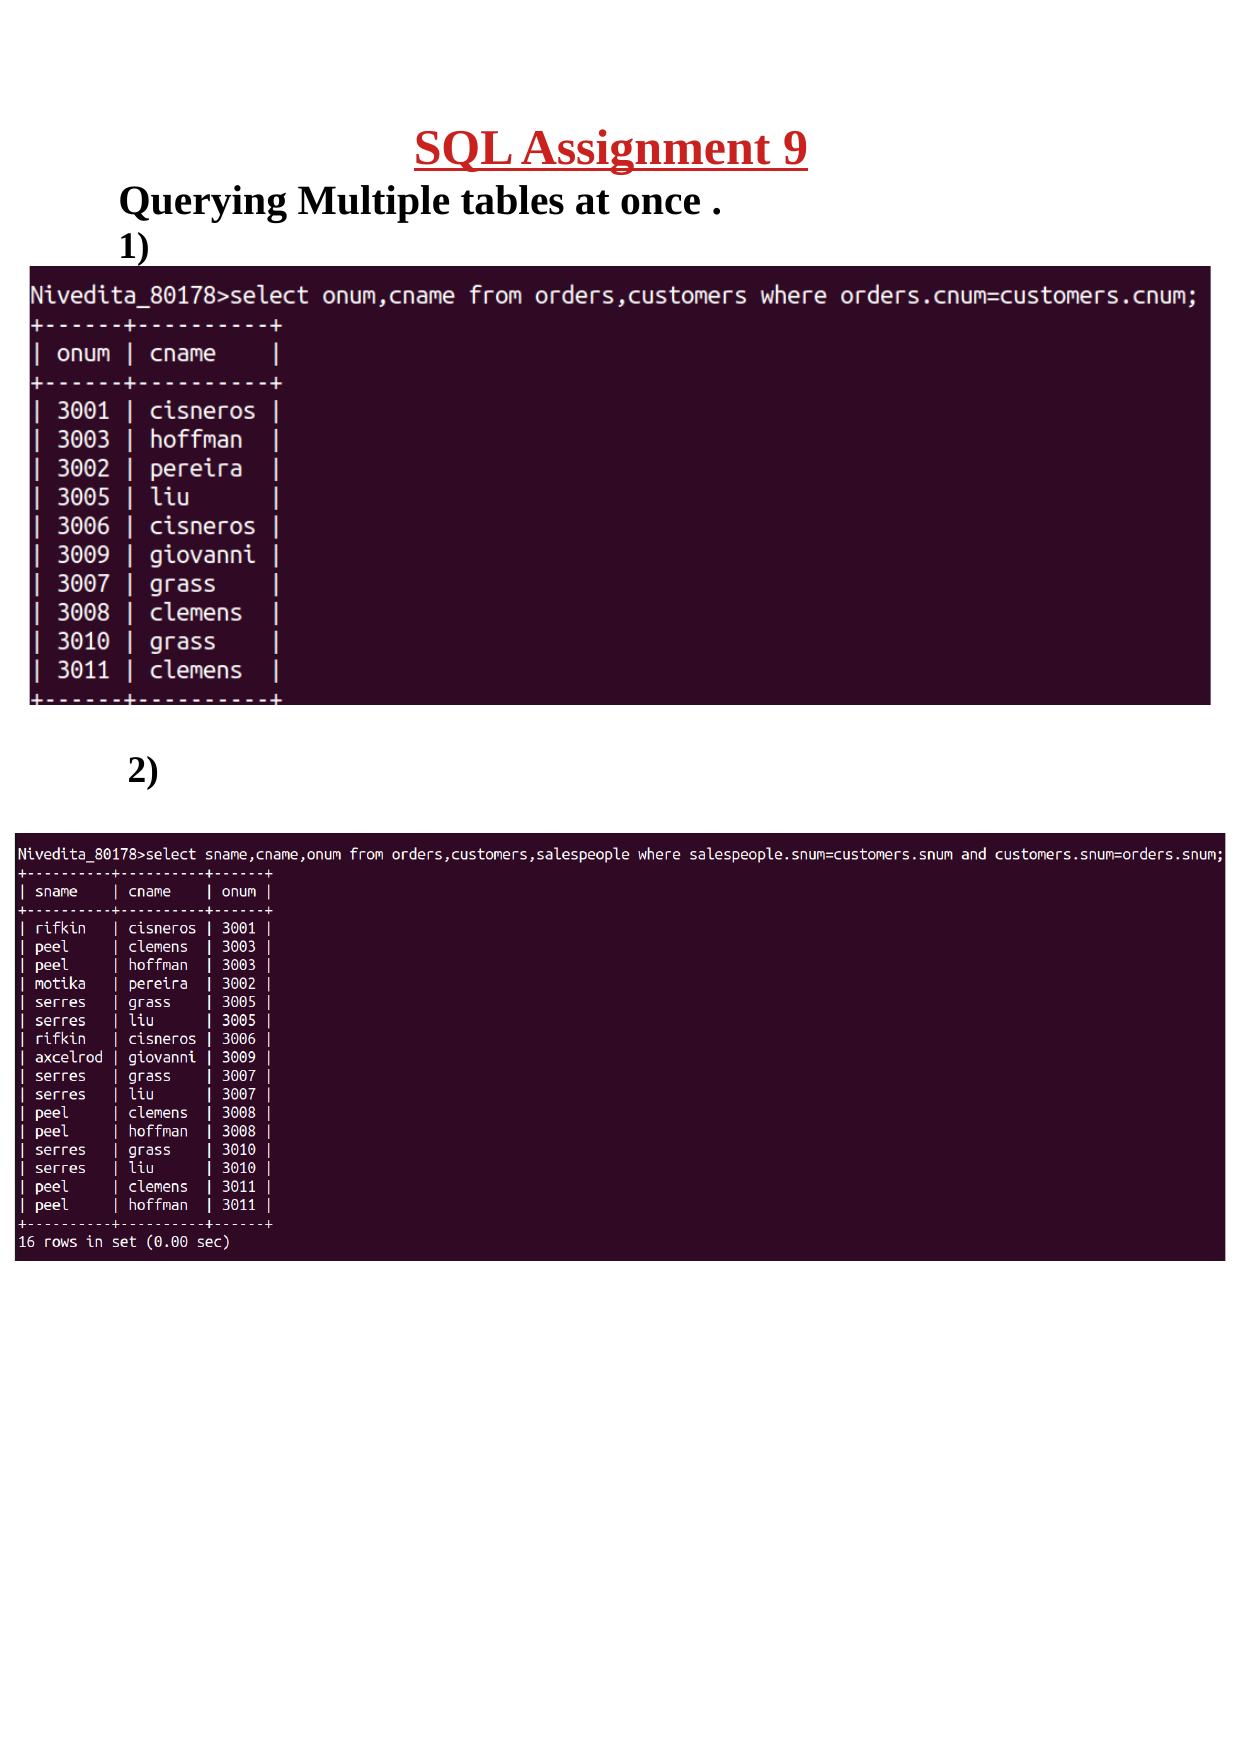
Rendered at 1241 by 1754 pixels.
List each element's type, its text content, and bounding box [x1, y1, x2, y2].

picture [29, 266, 1211, 705]
text SQL Assignment 9 [118, 118, 1122, 176]
text Querying Multiple tables at once . [118, 176, 1122, 223]
text 1) [118, 223, 1122, 266]
text 2) [118, 748, 1122, 791]
picture [14, 833, 1226, 1261]
